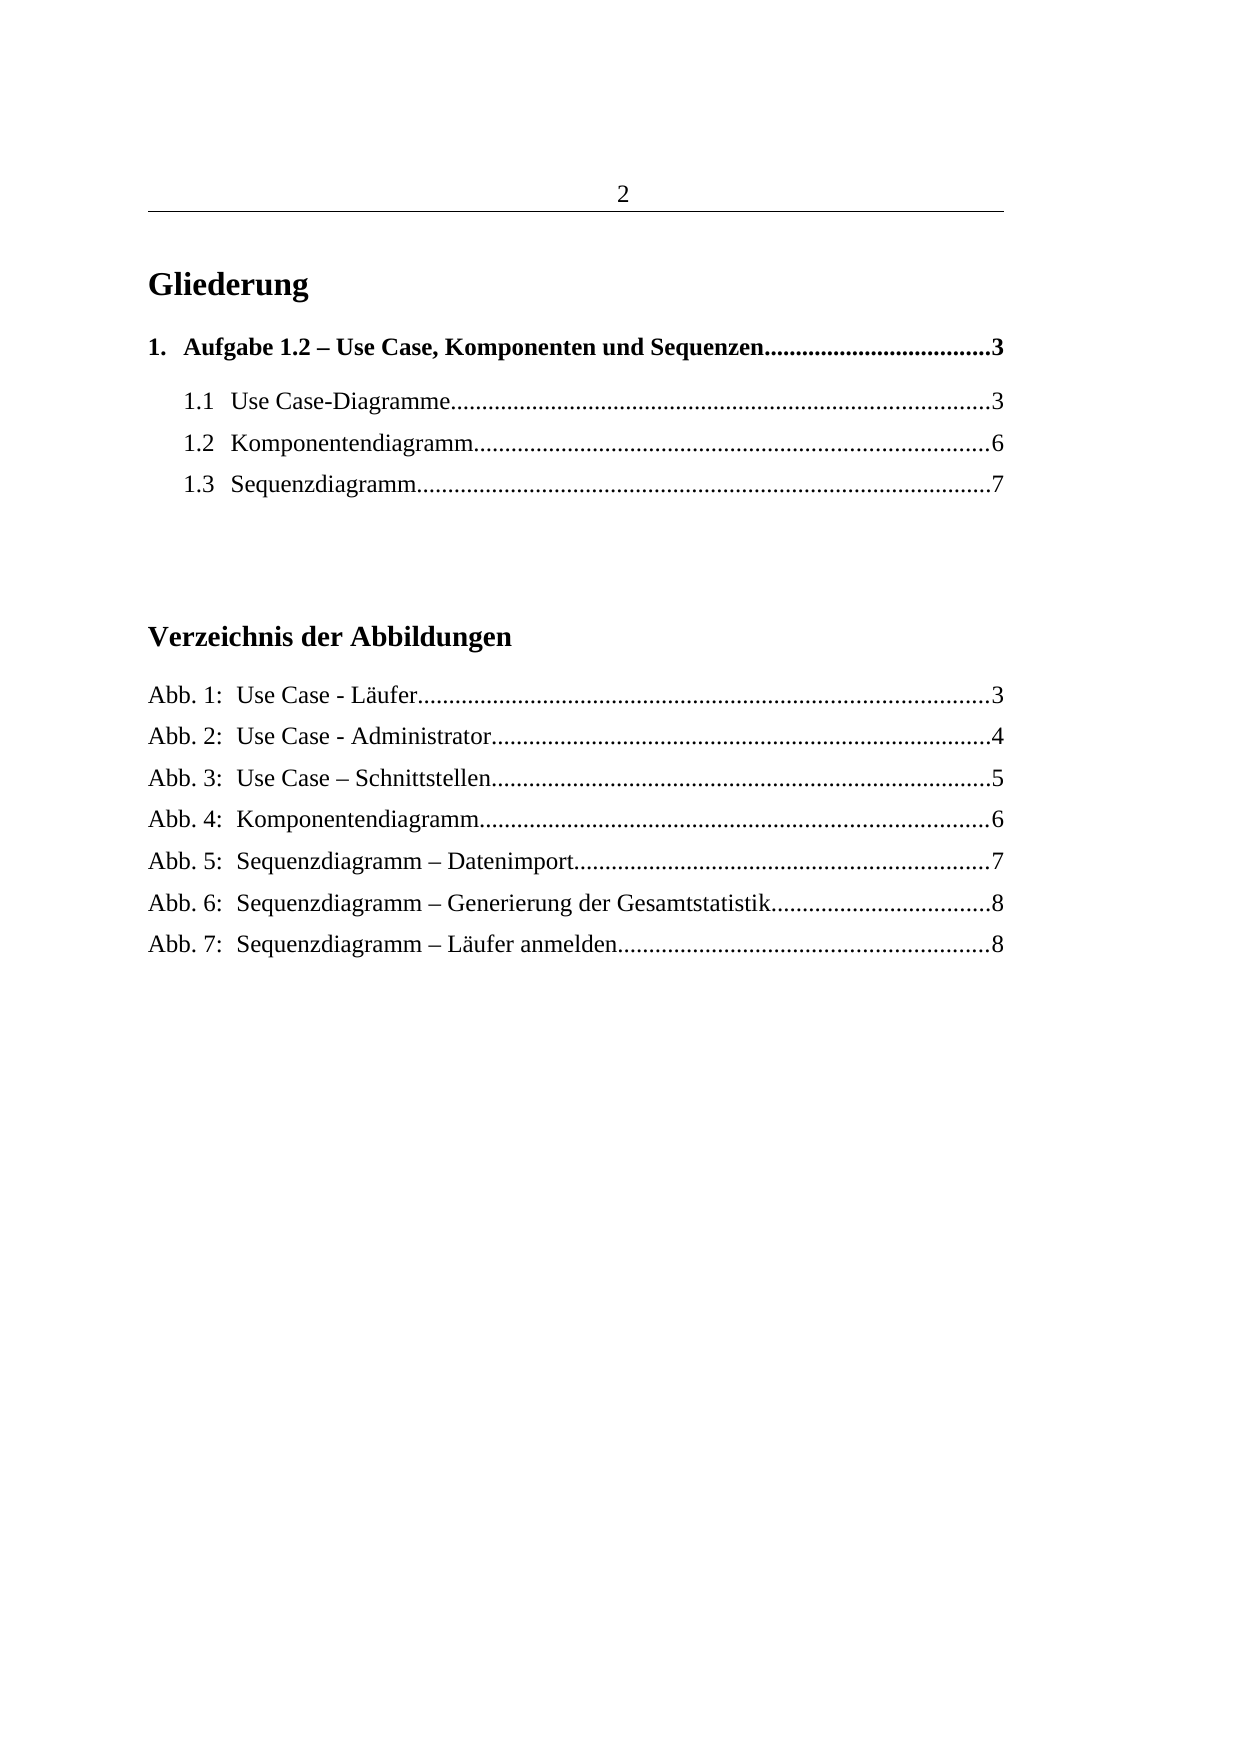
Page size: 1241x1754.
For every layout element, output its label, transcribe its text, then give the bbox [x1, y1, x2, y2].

text 1.1 Use Case-Diagramme 3 [148, 387, 1004, 415]
text Abb. 5: Sequenzdiagramm – Datenimport 7 [148, 847, 1004, 875]
subtitle Gliederung [148, 265, 1004, 302]
text Abb. 6: Sequenzdiagramm – Generierung der Gesamtstatistik 8 [148, 889, 1004, 916]
text Abb. 4: Komponentendiagramm 6 [148, 806, 1004, 833]
text 1. Aufgabe 1.2 – Use Case, Komponenten und Sequenzen 3 [148, 333, 1004, 361]
text Abb. 2: Use Case - Administrator 4 [148, 722, 1004, 750]
text 1.3 Sequenzdiagramm 7 [148, 470, 1004, 498]
text 1.2 Komponentendiagramm 6 [148, 429, 1004, 456]
subtitle Verzeichnis der Abbildungen [148, 620, 1004, 652]
text Abb. 7: Sequenzdiagramm – Läufer anmelden 8 [148, 930, 1004, 958]
text Abb. 3: Use Case – Schnittstellen 5 [148, 764, 1004, 792]
text Abb. 1: Use Case - Läufer 3 [148, 681, 1004, 709]
